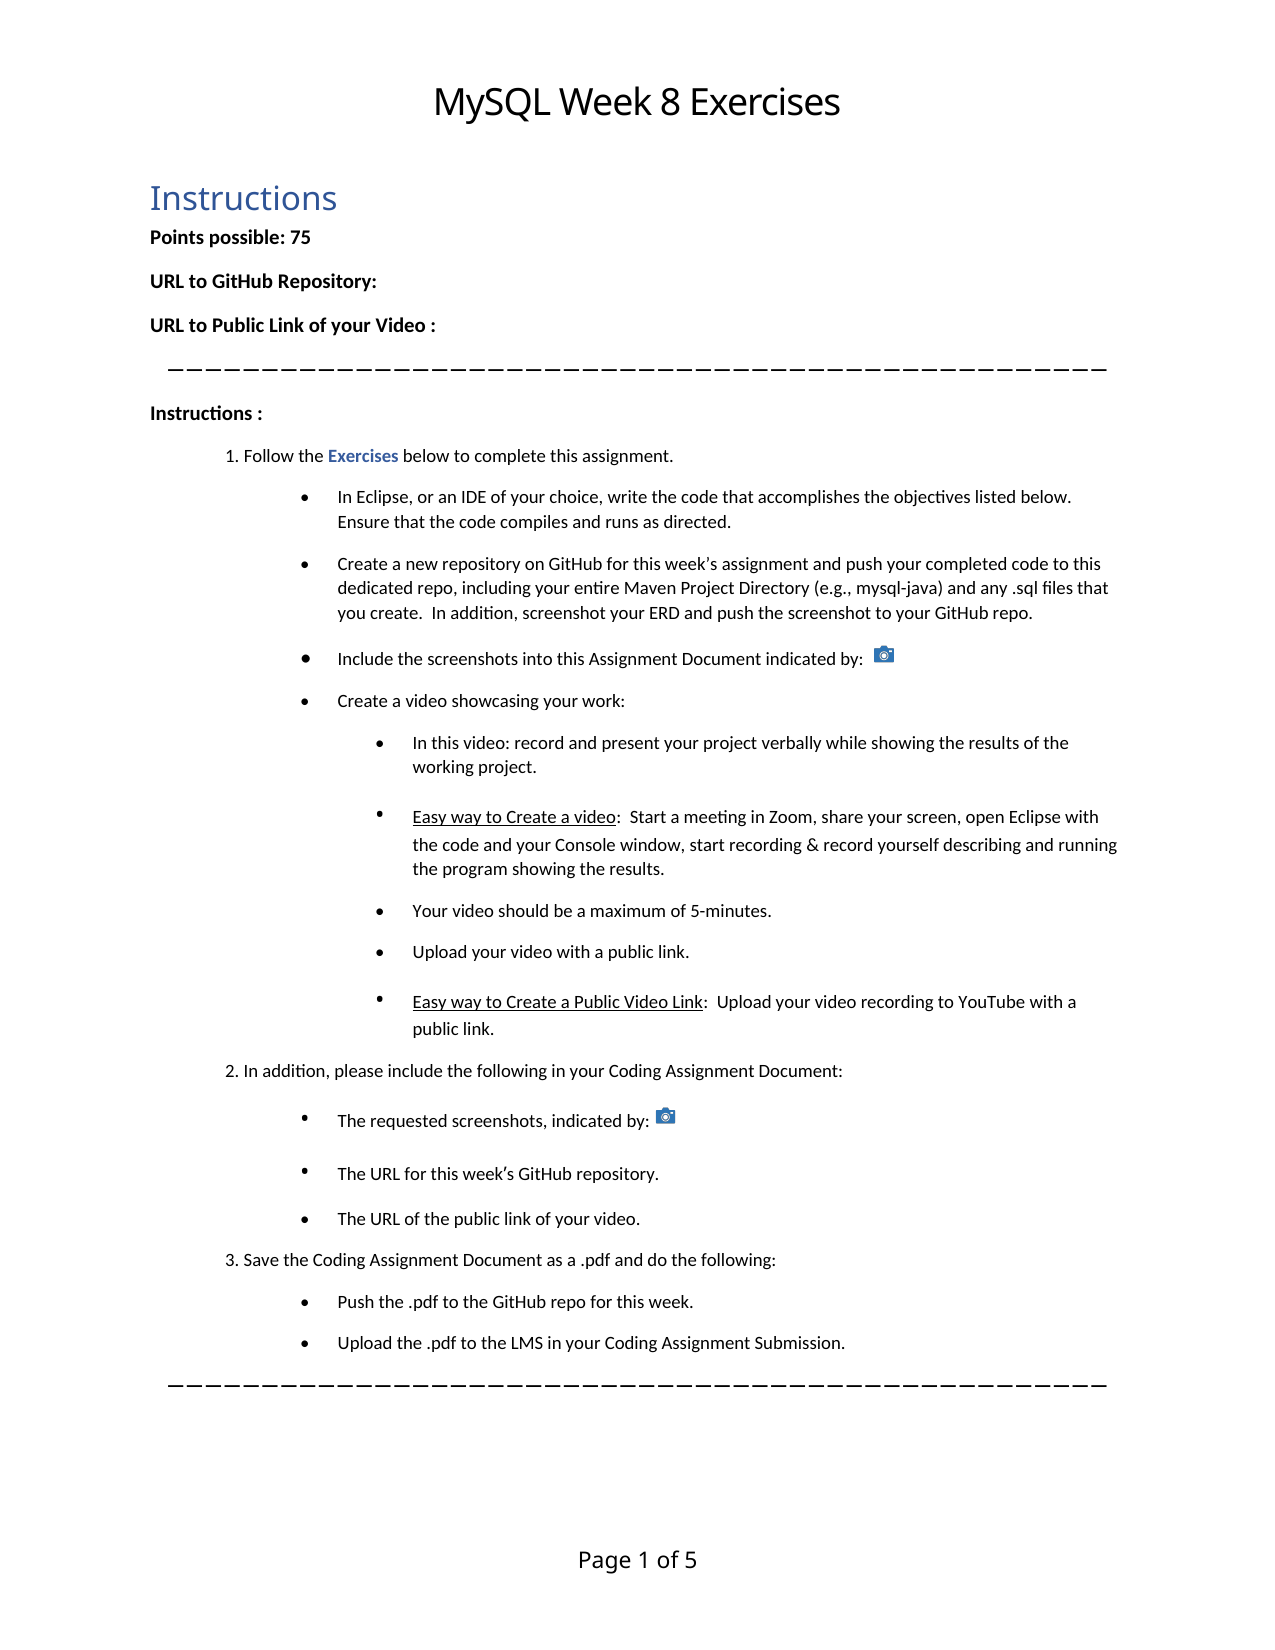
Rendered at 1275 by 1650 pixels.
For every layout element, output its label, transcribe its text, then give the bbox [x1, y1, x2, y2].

list The requested screenshots, indicated by: [300, 1100, 1125, 1134]
picture [654, 1104, 677, 1127]
text URL to Public Link of your Video : [150, 312, 1125, 337]
list The URL for this week’s GitHub repository. [300, 1154, 1125, 1188]
list Your video should be a maximum of 5-minutes. [375, 899, 1125, 922]
subtitle Instructions [150, 175, 1125, 220]
list The URL of the public link of your video. [300, 1207, 1125, 1230]
text 1. Follow the Exercises below to complete this assignment. [225, 444, 1125, 467]
list In Eclipse, or an IDE of your choice, write the code that accomplishes the objectives listed below. Ensure that the code compiles and runs as directed. [300, 486, 1125, 533]
text Points possible: 75 [150, 224, 1125, 249]
text —————————————————————————————————————————————————— [150, 1372, 1125, 1398]
list Easy way to Create a Public Video Link: Upload your video recording to YouTube with a public link. [375, 982, 1125, 1040]
list Include the screenshots into this Assignment Document indicated by: [300, 642, 1125, 671]
list Easy way to Create a video: Start a meeting in Zoom, share your screen, open Eclipse with the code and your Console window, start recording & record yourself describing and running the program showing the results. [375, 797, 1125, 881]
picture [872, 642, 896, 666]
list Upload the .pdf to the LMS in your Coding Assignment Submission. [300, 1331, 1125, 1354]
text 2. In addition, please include the following in your Coding Assignment Document: [225, 1059, 1125, 1082]
text —————————————————————————————————————————————————— [150, 356, 1125, 382]
text Instructions : [150, 400, 1125, 426]
list Push the .pdf to the GitHub repo for this week. [300, 1290, 1125, 1313]
text URL to GitHub Repository: [150, 268, 1125, 293]
list In this video: record and present your project verbally while showing the results of the working project. [375, 731, 1125, 779]
list Create a new repository on GitHub for this week’s assignment and push your completed code to this dedicated repo, including your entire Maven Project Directory (e.g., mysql-java) and any .sql files that you create. In addition, screenshot your ERD and push the screenshot to your GitHub repo. [300, 552, 1125, 624]
text 3. Save the Coding Assignment Document as a .pdf and do the following: [225, 1248, 1125, 1271]
list Create a video showcasing your work: [300, 690, 1125, 713]
list Upload your video with a public link. [375, 940, 1125, 963]
